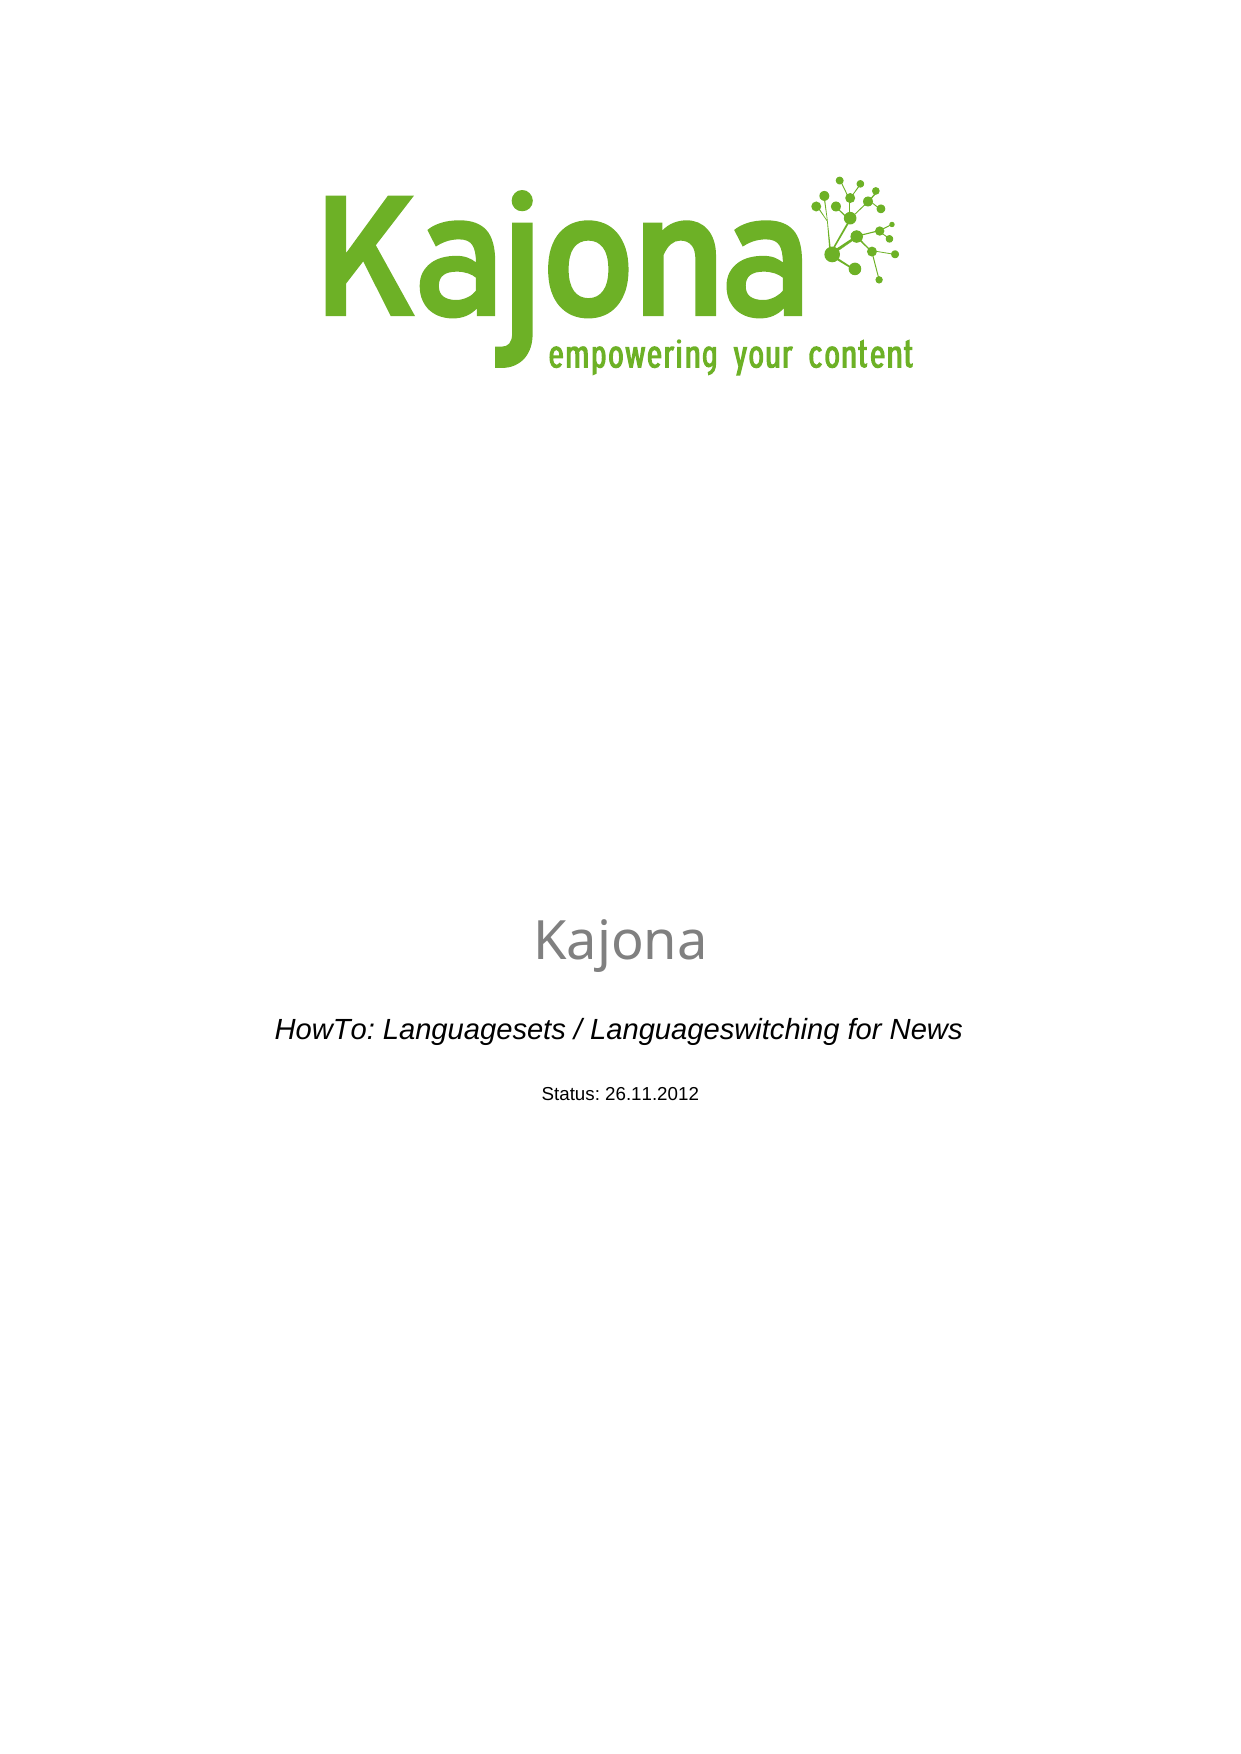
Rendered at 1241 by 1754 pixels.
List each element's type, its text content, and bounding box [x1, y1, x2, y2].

title Kajona [118, 902, 1122, 975]
subtitle Status: 26.11.2012 [118, 1083, 1122, 1104]
subtitle HowTo: Languagesets / Languageswitching for News [118, 1013, 1122, 1045]
